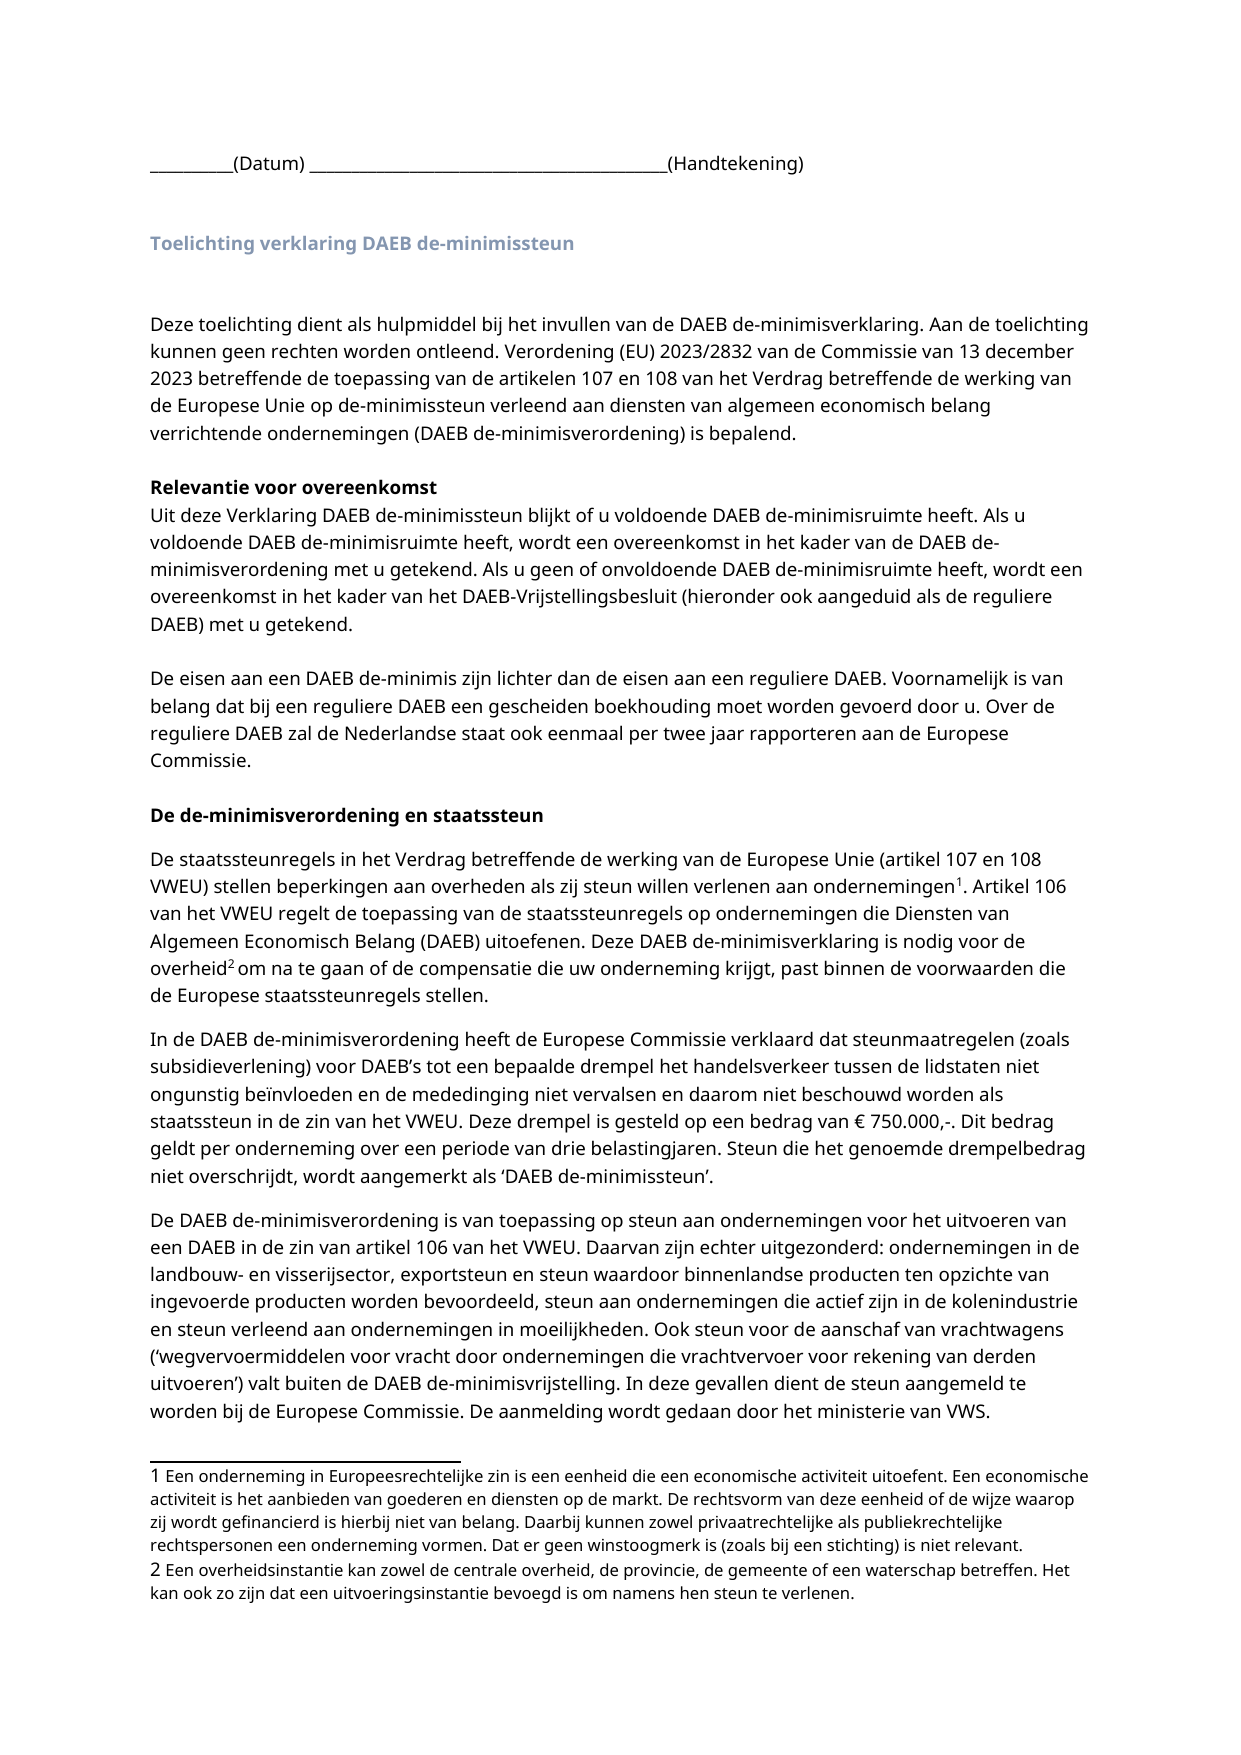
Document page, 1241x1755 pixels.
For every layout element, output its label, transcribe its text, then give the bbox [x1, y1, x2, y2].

text Een onderneming in Europeesrechtelijke zin is een eenheid die een economische activiteit uitoefent. Een economische activiteit is het aanbieden van goederen en diensten op de markt. De rechtsvorm van deze eenheid of de wijze waarop zij wordt gefinancierd is hierbij niet van belang. Daarbij kunnen zowel privaatrechtelijke als publiekrechtelijke rechtspersonen een onderneming vormen. Dat er geen winstoogmerk is (zoals bij een stichting) is niet relevant. [150, 1462, 1090, 1556]
text De eisen aan een DAEB de-minimis zijn lichter dan de eisen aan een reguliere DAEB. Voornamelijk is van belang dat bij een reguliere DAEB een gescheiden boekhouding moet worden gevoerd door u. Over de reguliere DAEB zal de Nederlandse staat ook eenmaal per twee jaar rapporteren aan de Europese Commissie. [150, 666, 1090, 773]
text Toelichting verklaring DAEB de-minimissteun [150, 230, 1090, 256]
text In de DAEB de-minimisverordening heeft de Europese Commissie verklaard dat steunmaatregelen (zoals subsidieverlening) voor DAEB’s tot een bepaalde drempel het handelsverkeer tussen de lidstaten niet ongunstig beïnvloeden en de mededinging niet vervalsen en daarom niet beschouwd worden als staatssteun in de zin van het VWEU. Deze drempel is gesteld op een bedrag van € 750.000,-. Dit bedrag geldt per onderneming over een periode van drie belastingjaren. Steun die het genoemde drempelbedrag niet overschrijdt, wordt aangemerkt als ‘DAEB de-minimissteun’. [150, 1026, 1090, 1188]
text Deze toelichting dient als hulpmiddel bij het invullen van de DAEB de-minimisverklaring. Aan de toelichting kunnen geen rechten worden ontleend. Verordening (EU) 2023/2832 van de Commissie van 13 december 2023 betreffende de toepassing van de artikelen 107 en 108 van het Verdrag betreffende de werking van de Europese Unie op de-minimissteun verleend aan diensten van algemeen economisch belang verrichtende ondernemingen (DAEB de-minimisverordening) is bepalend. [150, 311, 1090, 446]
text Uit deze Verklaring DAEB de-minimissteun blijkt of u voldoende DAEB de-minimisruimte heeft. Als u voldoende DAEB de-minimisruimte heeft, wordt een overeenkomst in het kader van de DAEB de-minimisverordening met u getekend. Als u geen of onvoldoende DAEB de-minimisruimte heeft, wordt een overeenkomst in het kader van het DAEB-Vrijstellingsbesluit (hieronder ook aangeduid als de reguliere DAEB) met u getekend. [150, 502, 1090, 637]
text __________(Datum) ___________________________________________(Handtekening) [150, 150, 1090, 176]
text De de-minimisverordening en staatssteun [150, 802, 1090, 828]
text De DAEB de-minimisverordening is van toepassing op steun aan ondernemingen voor het uitvoeren van een DAEB in de zin van artikel 106 van het VWEU. Daarvan zijn echter uitgezonderd: ondernemingen in de landbouw- en visserijsector, exportsteun en steun waardoor binnenlandse producten ten opzichte van ingevoerde producten worden bevoordeeld, steun aan ondernemingen die actief zijn in de kolenindustrie en steun verleend aan ondernemingen in moeilijkheden. Ook steun voor de aanschaf van vrachtwagens (‘wegvervoermiddelen voor vracht door ondernemingen die vrachtvervoer voor rekening van derden uitvoeren’) valt buiten de DAEB de-minimisvrijstelling. In deze gevallen dient de steun aangemeld te worden bij de Europese Commissie. De aanmelding wordt gedaan door het ministerie van VWS. [150, 1207, 1090, 1423]
text Een overheidsinstantie kan zowel de centrale overheid, de provincie, de gemeente of een waterschap betreffen. Het kan ook zo zijn dat een uitvoeringsinstantie bevoegd is om namens hen steun te verlenen. [150, 1556, 1090, 1604]
text De staatssteunregels in het Verdrag betreffende de werking van de Europese Unie (artikel 107 en 108 VWEU) stellen beperkingen aan overheden als zij steun willen verlenen aan ondernemingen. Artikel 106 van het VWEU regelt de toepassing van de staatssteunregels op ondernemingen die Diensten van Algemeen Economisch Belang (DAEB) uitoefenen. Deze DAEB de-minimisverklaring is nodig voor de overheid om na te gaan of de compensatie die uw onderneming krijgt, past binnen de voorwaarden die de Europese staatssteunregels stellen. [150, 846, 1090, 1008]
text Relevantie voor overeenkomst [150, 474, 1090, 500]
